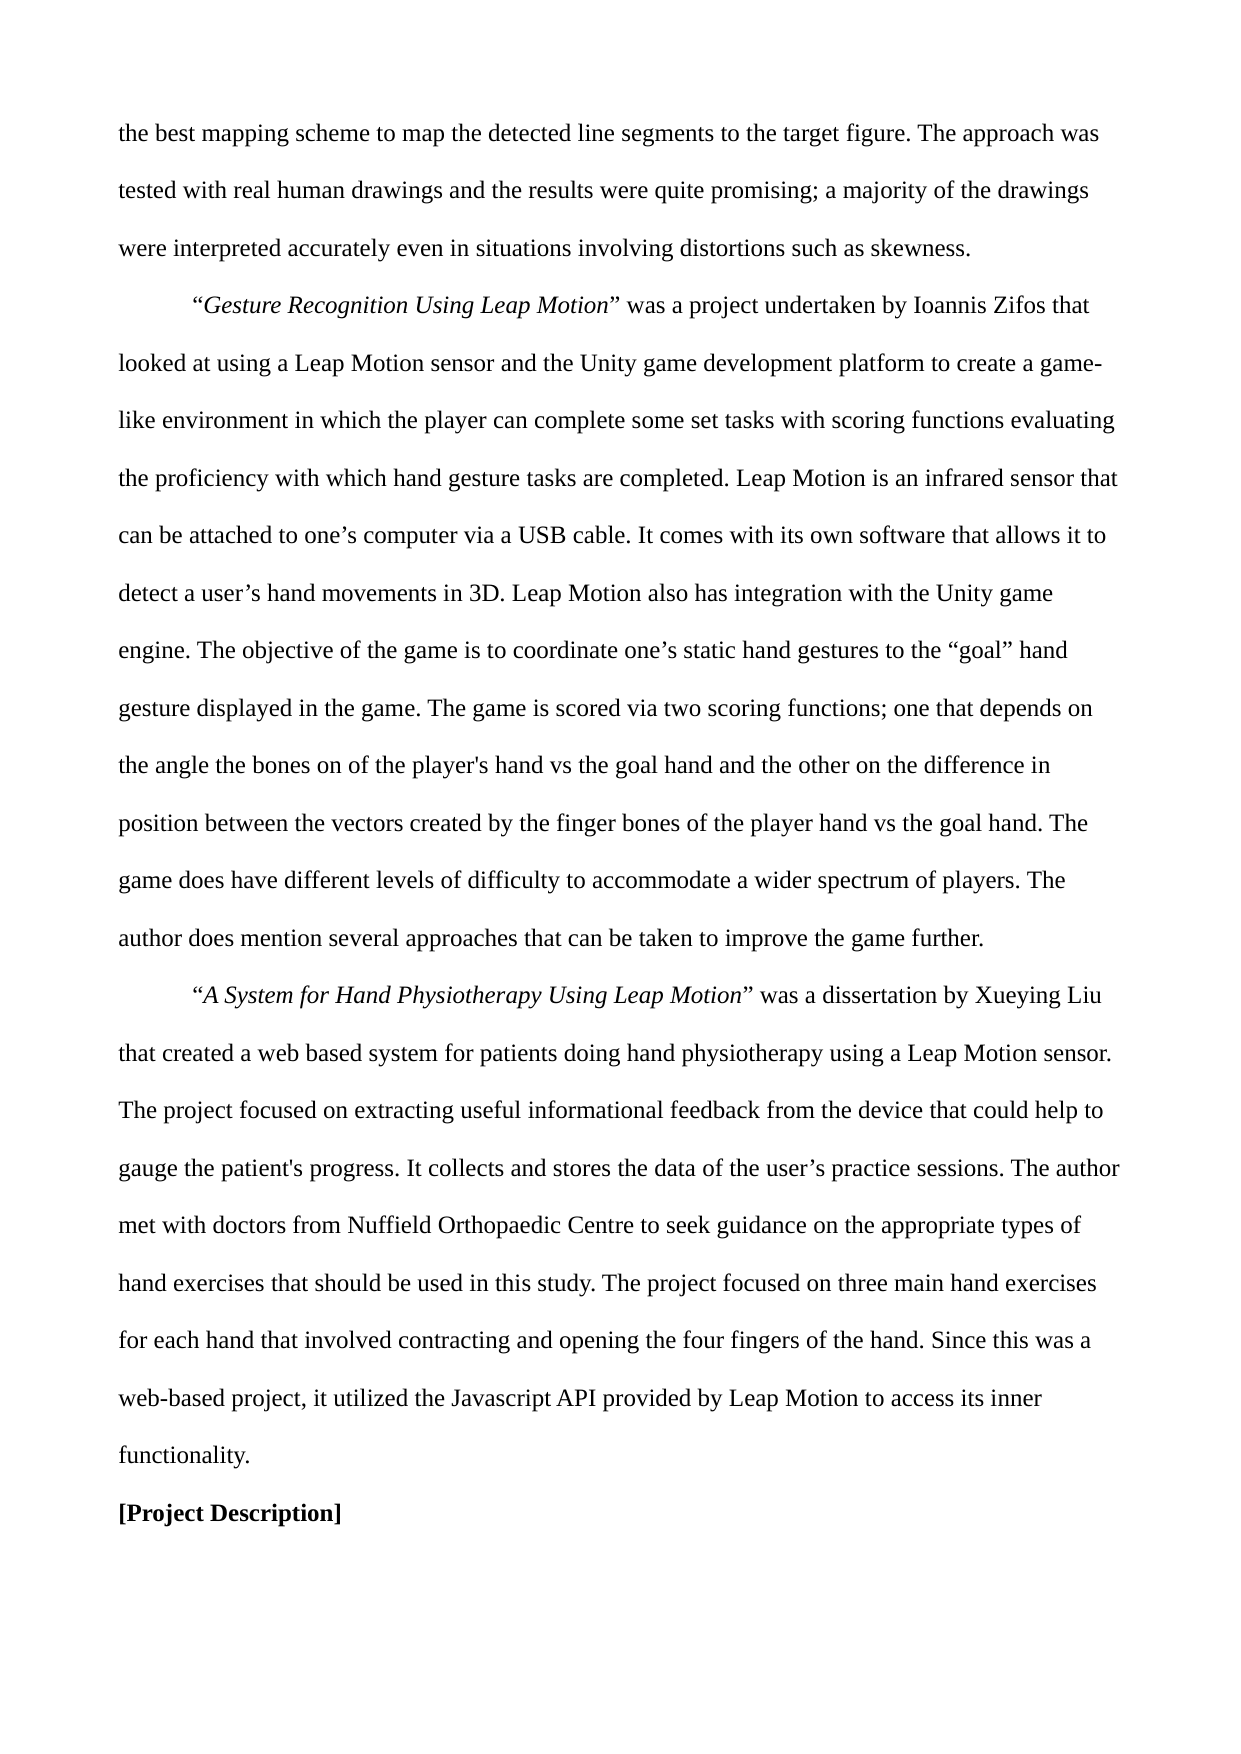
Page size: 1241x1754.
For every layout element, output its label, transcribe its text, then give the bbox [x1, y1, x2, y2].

text the best mapping scheme to map the detected line segments to the target figure. The approach was tested with real human drawings and the results were quite promising; a majority of the drawings were interpreted accurately even in situations involving distortions such as skewness. [118, 118, 1122, 262]
text “Gesture Recognition Using Leap Motion” was a project undertaken by Ioannis Zifos that looked at using a Leap Motion sensor and the Unity game development platform to create a game-like environment in which the player can complete some set tasks with scoring functions evaluating the proficiency with which hand gesture tasks are completed. Leap Motion is an infrared sensor that can be attached to one’s computer via a USB cable. It comes with its own software that allows it to detect a user’s hand movements in 3D. Leap Motion also has integration with the Unity game engine. The objective of the game is to coordinate one’s static hand gestures to the “goal” hand gesture displayed in the game. The game is scored via two scoring functions; one that depends on the angle the bones on of the player's hand vs the goal hand and the other on the difference in position between the vectors created by the finger bones of the player hand vs the goal hand. The game does have different levels of difficulty to accommodate a wider spectrum of players. The author does mention several approaches that can be taken to improve the game further. [118, 291, 1122, 952]
text [Project Description] [118, 1498, 1122, 1527]
text “A System for Hand Physiotherapy Using Leap Motion” was a dissertation by Xueying Liu that created a web based system for patients doing hand physiotherapy using a Leap Motion sensor. The project focused on extracting useful informational feedback from the device that could help to gauge the patient's progress. It collects and stores the data of the user’s practice sessions. The author met with doctors from Nuffield Orthopaedic Centre to seek guidance on the appropriate types of hand exercises that should be used in this study. The project focused on three main hand exercises for each hand that involved contracting and opening the four fingers of the hand. Since this was a web-based project, it utilized the Javascript API provided by Leap Motion to access its inner functionality. [118, 981, 1122, 1469]
